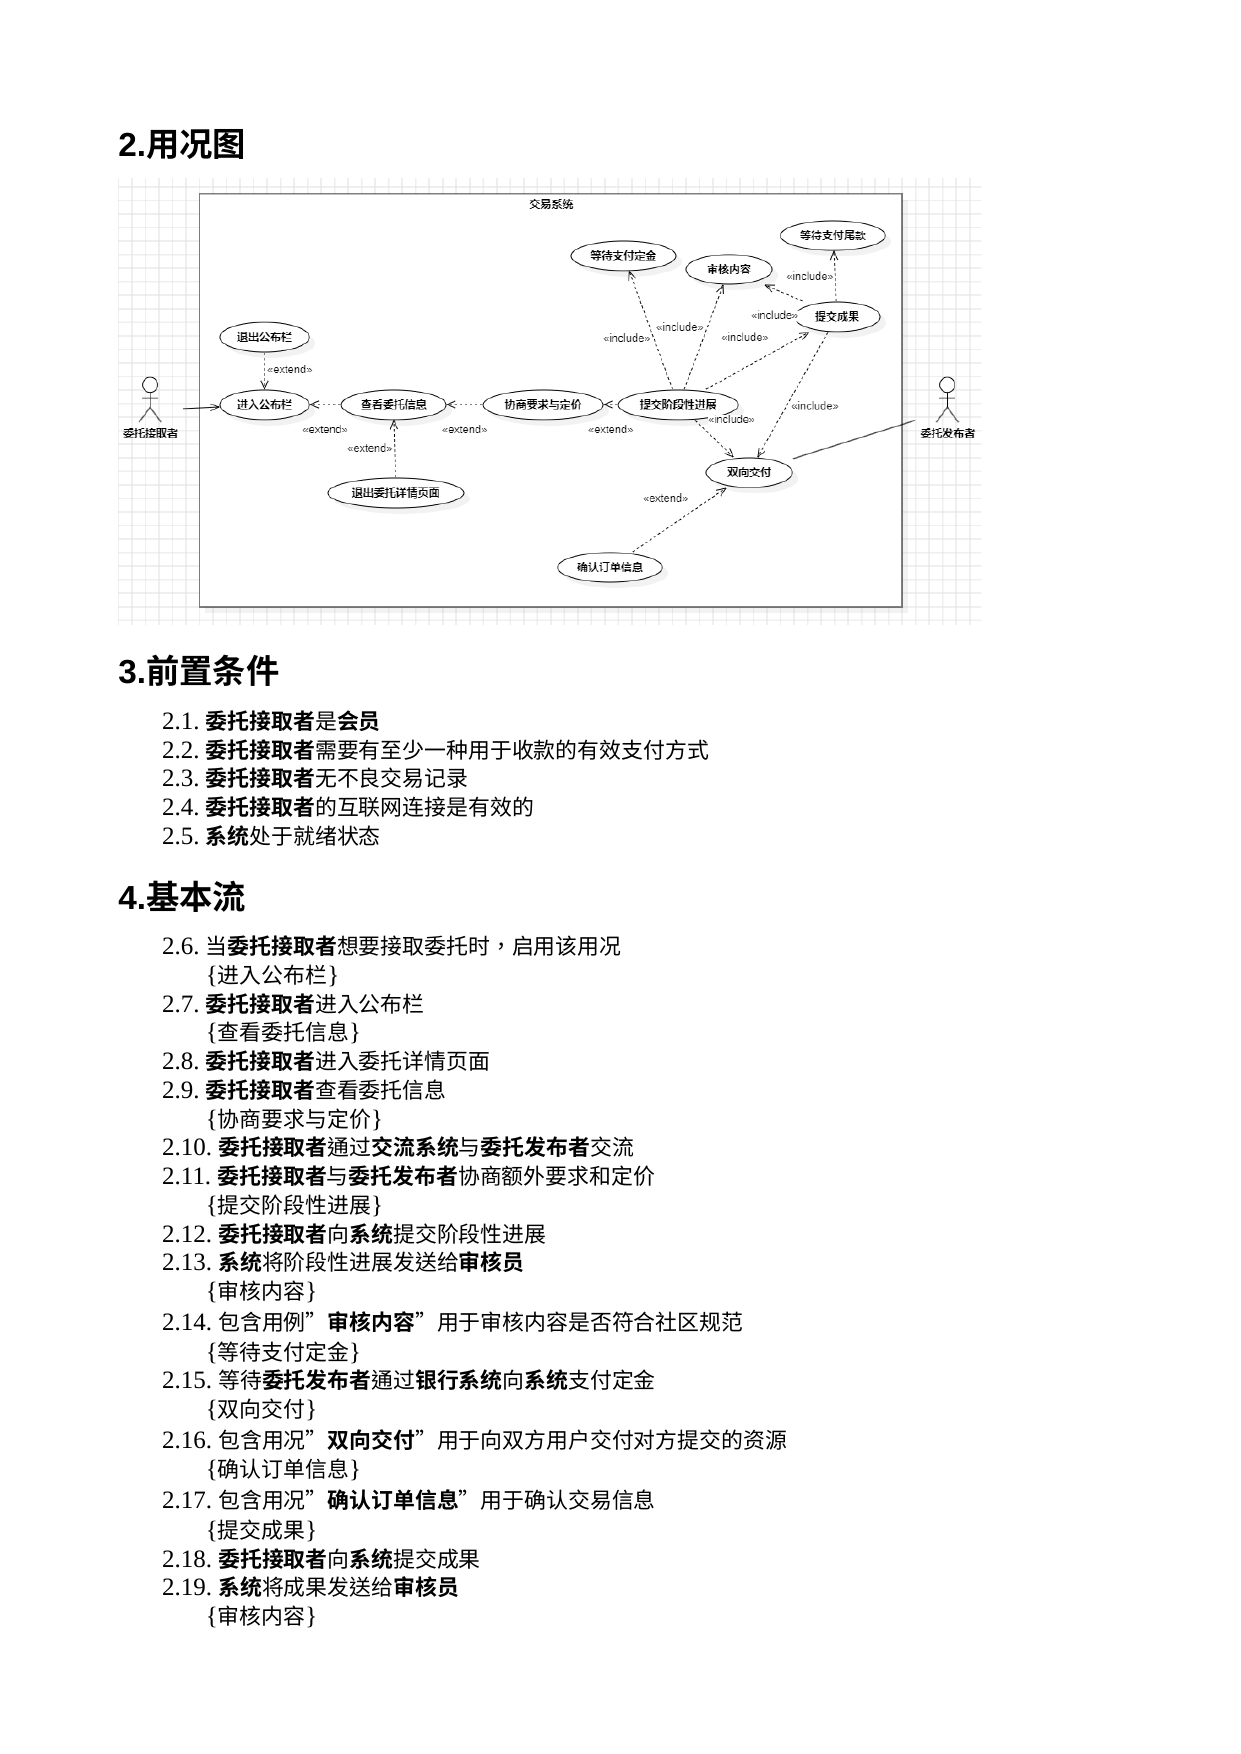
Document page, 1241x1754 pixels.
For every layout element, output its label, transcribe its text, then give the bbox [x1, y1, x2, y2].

list 委托接取者查看委托信息 [162, 1075, 1122, 1104]
text {确认订单信息} [162, 1454, 1122, 1483]
list 等待委托发布者通过银行系统向系统支付定金 [162, 1365, 1122, 1394]
text {双向交付} [162, 1394, 1122, 1423]
subtitle 4.基本流 [118, 871, 1122, 919]
subtitle 3.前置条件 [118, 645, 1122, 693]
list 委托接取者与委托发布者协商额外要求和定价 [162, 1161, 1122, 1190]
list 委托接取者向系统提交阶段性进展 [162, 1219, 1122, 1247]
text {审核内容} [162, 1601, 1122, 1630]
list 委托接取者无不良交易记录 [162, 763, 1122, 792]
text {协商要求与定价} [162, 1104, 1122, 1132]
list 当委托接取者想要接取委托时，启用该用况 [162, 931, 1122, 960]
text {提交成果} [162, 1515, 1122, 1544]
list 委托接取者是会员 [162, 706, 1122, 735]
subtitle 2.用况图 [118, 118, 1122, 166]
list 委托接取者的互联网连接是有效的 [162, 792, 1122, 821]
text {等待支付定金} [162, 1337, 1122, 1365]
list 系统处于就绪状态 [162, 821, 1122, 850]
list 包含用例”审核内容”用于审核内容是否符合社区规范 [162, 1305, 1122, 1337]
text {进入公布栏} [162, 960, 1122, 989]
list 包含用况”确认订单信息”用于确认交易信息 [162, 1483, 1122, 1515]
list 系统将成果发送给审核员 [162, 1572, 1122, 1601]
list 委托接取者通过交流系统与委托发布者交流 [162, 1132, 1122, 1161]
list 委托接取者需要有至少一种用于收款的有效支付方式 [162, 735, 1122, 763]
list 委托接取者向系统提交成果 [162, 1544, 1122, 1572]
picture [118, 178, 982, 625]
text {审核内容} [162, 1276, 1122, 1305]
list 包含用况”双向交付”用于向双方用户交付对方提交的资源 [162, 1423, 1122, 1454]
list 系统将阶段性进展发送给审核员 [162, 1247, 1122, 1276]
list 委托接取者进入公布栏 [162, 989, 1122, 1017]
list 委托接取者进入委托详情页面 [162, 1046, 1122, 1075]
text {提交阶段性进展} [162, 1190, 1122, 1219]
text {查看委托信息} [162, 1017, 1122, 1046]
